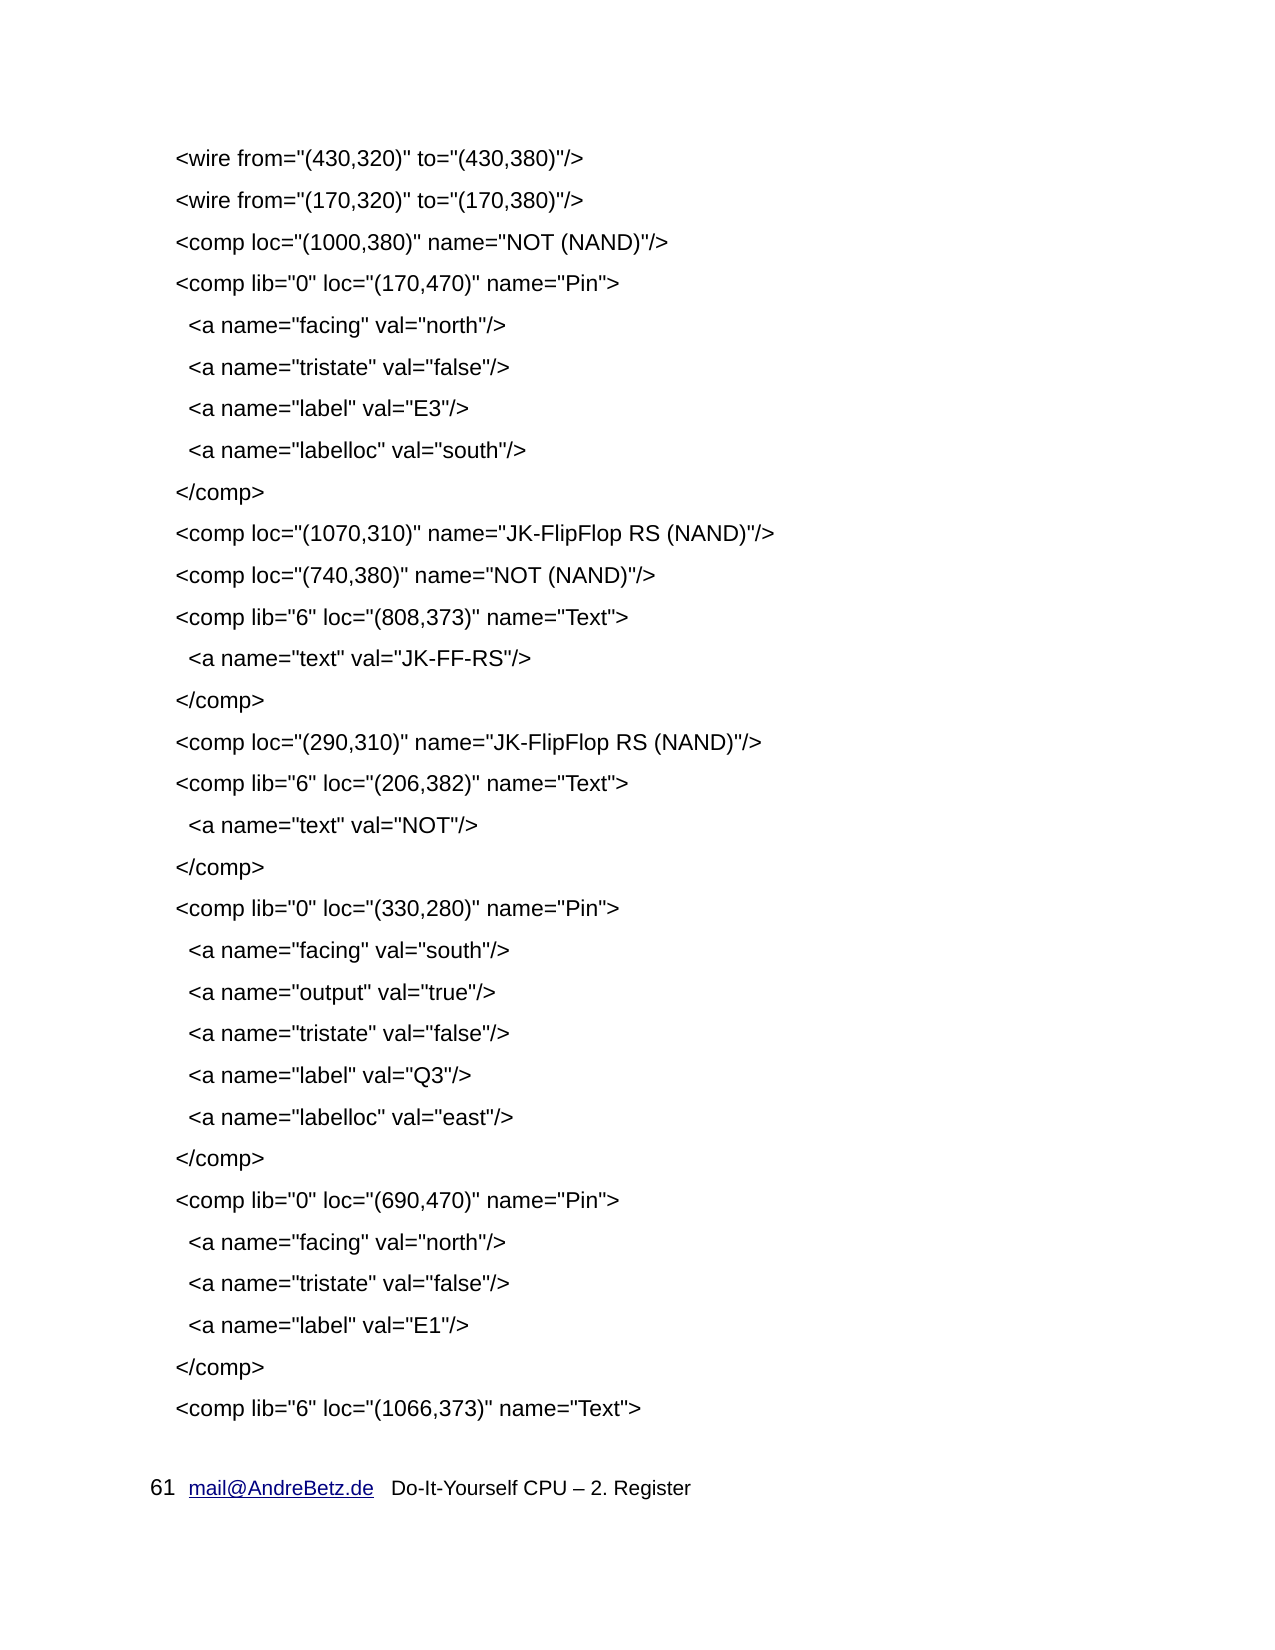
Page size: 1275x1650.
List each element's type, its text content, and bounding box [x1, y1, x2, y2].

text </comp> [150, 1150, 1125, 1171]
text <wire from="(170,320)" to="(170,380)"/> [150, 192, 309, 212]
text <wire from="(430,320)" to="(430,380)"/> [460, 150, 552, 171]
text <a name="text" val="NOT"/> [150, 817, 1125, 837]
text <comp lib="0" loc="(170,470)" name="Pin"> [466, 275, 1125, 296]
text <a name="tristate" val="false"/> [150, 1275, 1125, 1296]
text <comp lib="6" loc="(1066,373)" name="Text"> [479, 1400, 1125, 1421]
text <comp loc="(290,310)" name="JK-FlipFlop RS (NAND)"/> [150, 733, 307, 754]
text <comp lib="0" loc="(170,470)" name="Pin"> [376, 275, 468, 296]
text <comp lib="6" loc="(808,373)" name="Text"> [376, 608, 468, 629]
text <comp loc="(1000,380)" name="NOT (NAND)"/> [150, 233, 307, 254]
text <wire from="(430,320)" to="(430,380)"/> [397, 150, 462, 171]
text <comp loc="(290,310)" name="JK-FlipFlop RS (NAND)"/> [728, 733, 1125, 754]
text <comp loc="(740,380)" name="NOT (NAND)"/> [623, 567, 1125, 587]
text <wire from="(170,320)" to="(170,380)"/> [398, 192, 462, 212]
text <a name="facing" val="south"/> [150, 942, 1125, 962]
text <comp lib="6" loc="(206,382)" name="Text"> [466, 775, 1125, 796]
text <wire from="(170,320)" to="(170,380)"/> [460, 192, 552, 212]
text <a name="labelloc" val="south"/> [150, 442, 1125, 462]
text <wire from="(430,320)" to="(430,380)"/> [550, 150, 1125, 171]
text </comp> [150, 692, 1125, 712]
text <comp loc="(1070,310)" name="JK-FlipFlop RS (NAND)"/> [150, 525, 307, 546]
text <wire from="(430,320)" to="(430,380)"/> [150, 150, 309, 171]
text <comp loc="(1070,310)" name="JK-FlipFlop RS (NAND)"/> [741, 525, 1125, 546]
text <comp lib="6" loc="(1066,373)" name="Text"> [150, 1400, 378, 1421]
text <comp lib="6" loc="(206,382)" name="Text"> [376, 775, 468, 796]
text <comp loc="(1000,380)" name="NOT (NAND)"/> [305, 233, 409, 254]
text </comp> [150, 483, 1125, 504]
text <comp lib="0" loc="(330,280)" name="Pin"> [376, 900, 468, 921]
text <a name="label" val="E3"/> [150, 400, 1125, 421]
text <comp loc="(1000,380)" name="NOT (NAND)"/> [563, 233, 637, 254]
text <wire from="(430,320)" to="(430,380)"/> [307, 150, 399, 171]
text </comp> [150, 858, 1125, 879]
text <a name="label" val="Q3"/> [424, 1067, 1125, 1087]
text <a name="text" val="JK-FF-RS"/> [150, 650, 1125, 671]
text <comp loc="(290,310)" name="JK-FlipFlop RS (NAND)"/> [656, 733, 730, 754]
text <comp loc="(1000,380)" name="NOT (NAND)"/> [407, 233, 565, 254]
text <comp lib="0" loc="(170,470)" name="Pin"> [150, 275, 378, 296]
text <comp lib="0" loc="(690,470)" name="Pin"> [150, 1192, 378, 1212]
text <comp loc="(1070,310)" name="JK-FlipFlop RS (NAND)"/> [407, 525, 671, 546]
text <a name="facing" val="north"/> [150, 317, 1125, 337]
text <comp loc="(290,310)" name="JK-FlipFlop RS (NAND)"/> [394, 733, 658, 754]
text <wire from="(170,320)" to="(170,380)"/> [307, 192, 399, 212]
text <comp loc="(1070,310)" name="JK-FlipFlop RS (NAND)"/> [305, 525, 409, 546]
text <comp lib="6" loc="(808,373)" name="Text"> [466, 608, 1125, 629]
text </comp> [150, 1358, 1125, 1379]
text <a name="labelloc" val="east"/> [150, 1108, 1125, 1129]
text <a name="label" val="Q3"/> [150, 1067, 423, 1087]
text <comp loc="(740,380)" name="NOT (NAND)"/> [305, 567, 396, 587]
text <a name="facing" val="north"/> [150, 1233, 1125, 1254]
text <comp lib="6" loc="(206,382)" name="Text"> [150, 775, 378, 796]
text <comp lib="0" loc="(690,470)" name="Pin"> [467, 1192, 1125, 1212]
text <comp loc="(1000,380)" name="NOT (NAND)"/> [635, 233, 1125, 254]
text <comp loc="(1070,310)" name="JK-FlipFlop RS (NAND)"/> [669, 525, 743, 546]
text <a name="output" val="true"/> [150, 983, 1125, 1004]
text <a name="label" val="E1"/> [150, 1317, 1125, 1337]
text <comp lib="0" loc="(330,280)" name="Pin"> [466, 900, 1125, 921]
text <wire from="(170,320)" to="(170,380)"/> [551, 192, 1125, 212]
text <comp loc="(290,310)" name="JK-FlipFlop RS (NAND)"/> [305, 733, 396, 754]
text <comp lib="6" loc="(1066,373)" name="Text"> [376, 1400, 481, 1421]
text <comp loc="(740,380)" name="NOT (NAND)"/> [150, 567, 307, 587]
text <a name="tristate" val="false"/> [150, 1025, 1125, 1046]
text <comp lib="6" loc="(808,373)" name="Text"> [150, 608, 378, 629]
text <comp lib="0" loc="(690,470)" name="Pin"> [376, 1192, 468, 1212]
text <comp loc="(740,380)" name="NOT (NAND)"/> [395, 567, 552, 587]
text <a name="tristate" val="false"/> [150, 358, 1125, 379]
text <comp lib="0" loc="(330,280)" name="Pin"> [150, 900, 378, 921]
text <comp loc="(740,380)" name="NOT (NAND)"/> [550, 567, 624, 587]
